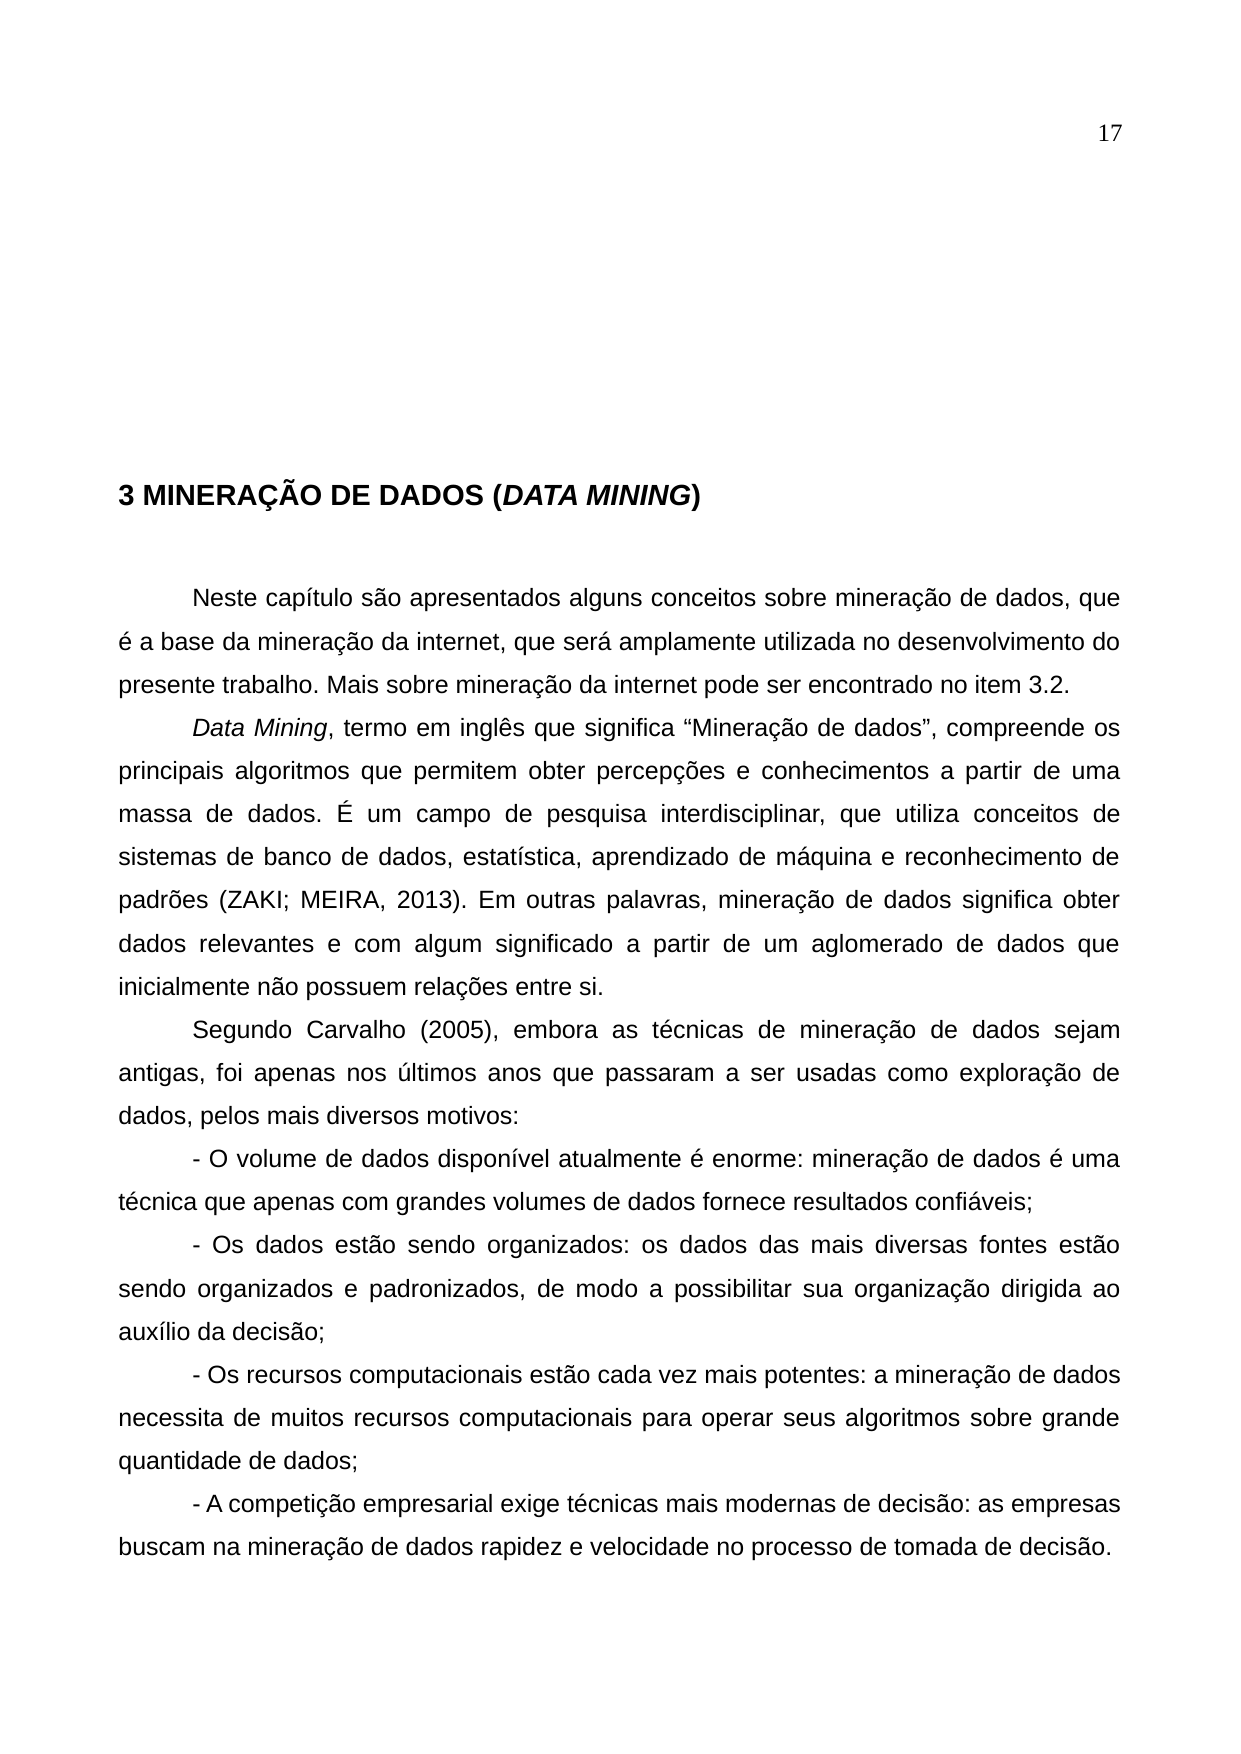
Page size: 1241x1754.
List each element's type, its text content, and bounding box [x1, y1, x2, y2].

text Segundo Carvalho (2005), embora as técnicas de mineração de dados sejam antigas, foi apenas nos últimos anos que passaram a ser usadas como exploração de dados, pelos mais diversos motivos: [118, 1015, 1122, 1130]
text Neste capítulo são apresentados alguns conceitos sobre mineração de dados, que é a base da mineração da internet, que será amplamente utilizada no desenvolvimento do presente trabalho. Mais sobre mineração da internet pode ser encontrado no item 3.2. [118, 579, 1122, 699]
text - O volume de dados disponível atualmente é enorme: mineração de dados é uma técnica que apenas com grandes volumes de dados fornece resultados confiáveis; [118, 1144, 1122, 1216]
text - Os recursos computacionais estão cada vez mais potentes: a mineração de dados necessita de muitos recursos computacionais para operar seus algoritmos sobre grande quantidade de dados; [118, 1360, 1122, 1475]
text - Os dados estão sendo organizados: os dados das mais diversas fontes estão sendo organizados e padronizados, de modo a possibilitar sua organização dirigida ao auxílio da decisão; [118, 1231, 1122, 1346]
text Data Mining, termo em inglês que significa “Mineração de dados”, compreende os principais algoritmos que permitem obter percepções e conhecimentos a partir de uma massa de dados. É um campo de pesquisa interdisciplinar, que utiliza conceitos de sistemas de banco de dados, estatística, aprendizado de máquina e reconhecimento de padrões (ZAKI; MEIRA, 2013). Em outras palavras, mineração de dados significa obter dados relevantes e com algum significado a partir de um aglomerado de dados que inicialmente não possuem relações entre si. [118, 713, 1122, 1001]
text 3 MINERAÇÃO DE DADOS (DATA MINING) [118, 478, 1122, 512]
text - A competição empresarial exige técnicas mais modernas de decisão: as empresas buscam na mineração de dados rapidez e velocidade no processo de tomada de decisão. [118, 1489, 1122, 1561]
